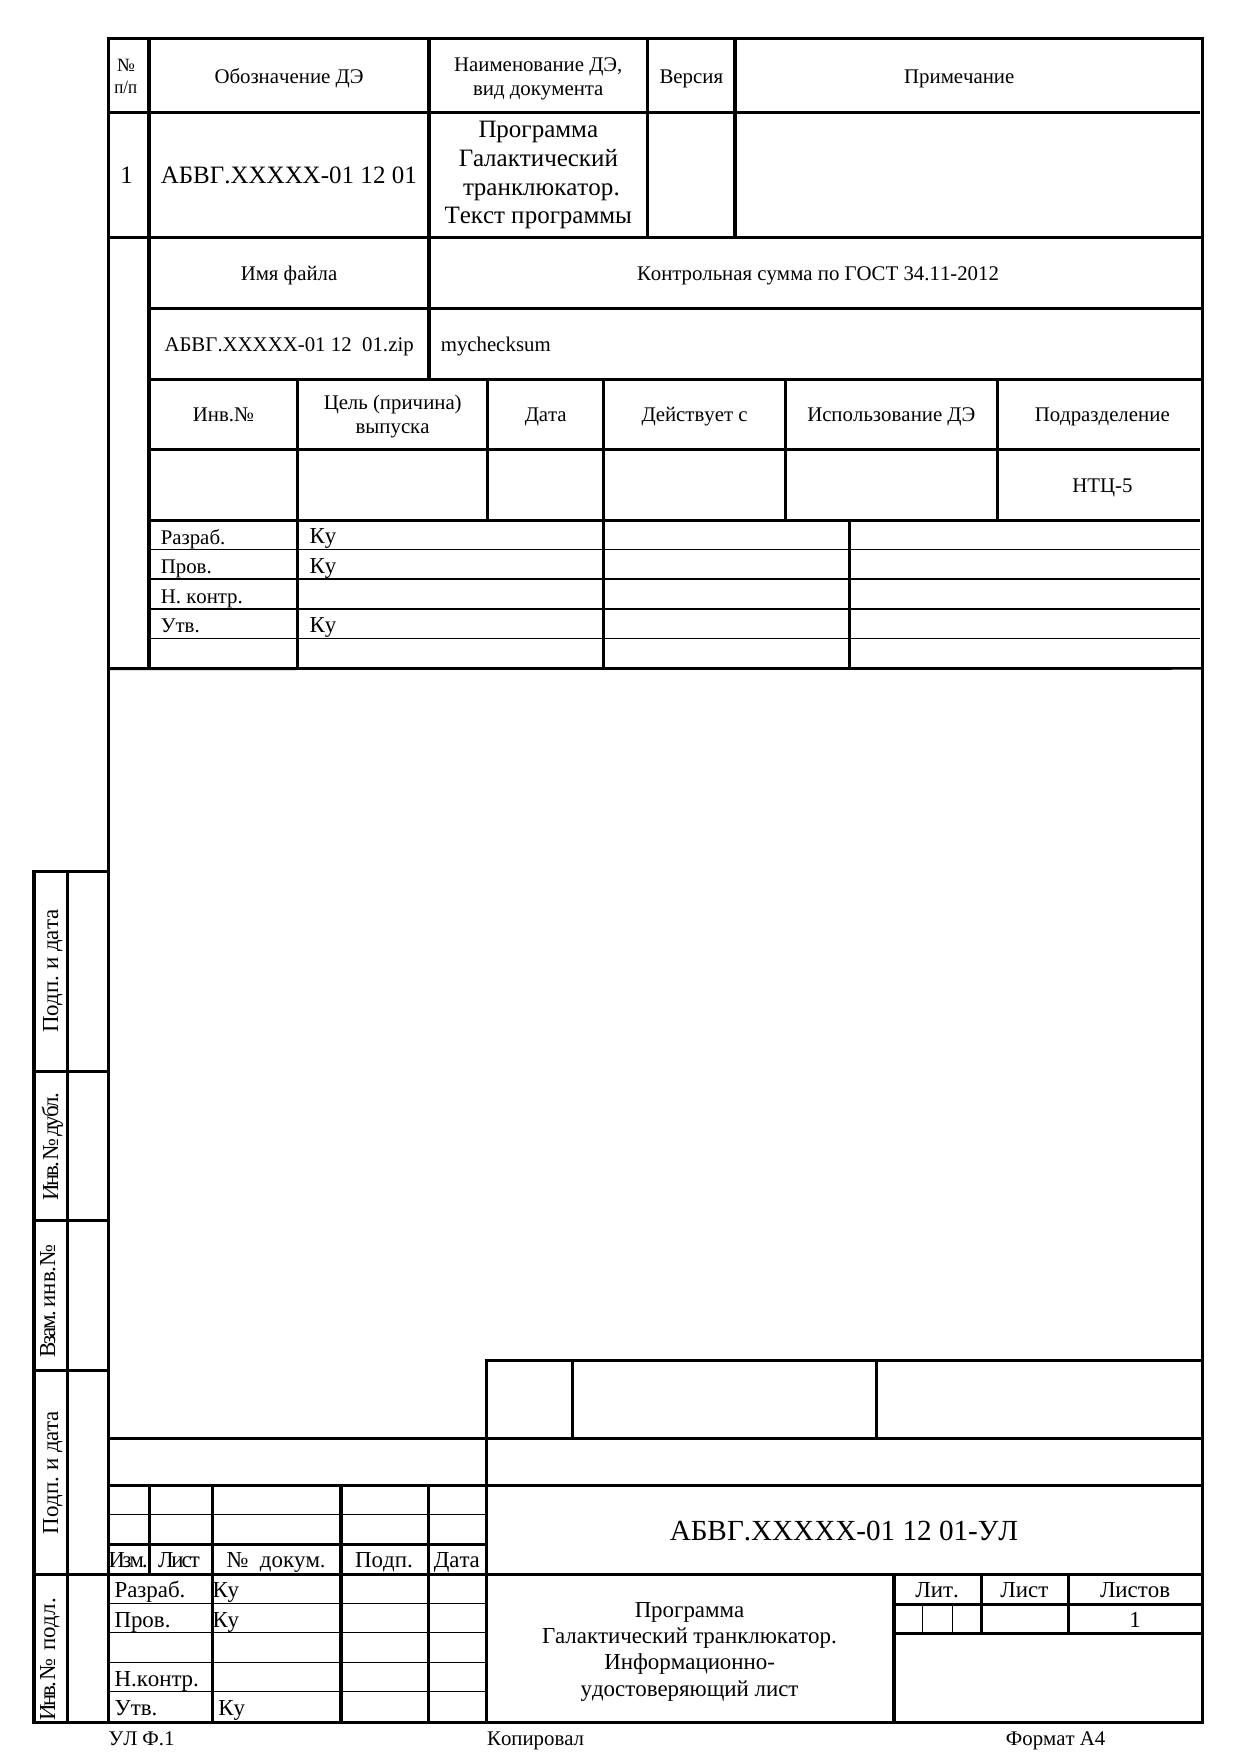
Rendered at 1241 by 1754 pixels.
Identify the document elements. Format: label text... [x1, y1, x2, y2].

table_cell [952, 1461, 981, 1484]
table_cell [428, 1440, 485, 1461]
table_cell Н. контр. [151, 580, 296, 608]
table_cell [343, 1604, 427, 1632]
table_cell [69, 1073, 107, 1218]
table_cell [605, 610, 848, 637]
table_cell [430, 1692, 485, 1721]
table_cell Разраб. [151, 522, 296, 549]
table_cell № докум. [214, 1546, 339, 1573]
table_cell [489, 451, 602, 519]
table_cell Инв. № подл. [36, 1576, 66, 1721]
table_cell [787, 451, 996, 519]
table_cell Изм. [110, 1546, 148, 1573]
table_cell Дата [489, 381, 602, 448]
table_cell Подразделение [999, 381, 1201, 448]
table_cell [214, 1515, 339, 1543]
table_cell Цель (причина) выпуска [299, 381, 486, 448]
table_cell [430, 1576, 485, 1602]
table_header Наименование ДЭ, вид документа [431, 40, 646, 111]
table_cell [851, 549, 1201, 578]
table_cell [1080, 1461, 1201, 1484]
table_cell Утв. [151, 610, 296, 637]
table_cell Ку [299, 550, 602, 578]
table_cell 1 [1070, 1606, 1201, 1632]
table_cell [894, 1362, 1201, 1369]
table_cell [343, 1692, 427, 1721]
table_cell [430, 1663, 485, 1691]
table_cell Инв.№ [151, 381, 296, 448]
table_cell [923, 1461, 952, 1484]
table_cell Пров. [110, 1604, 211, 1632]
table_cell [896, 1635, 1201, 1721]
table_cell [430, 1633, 485, 1662]
table_cell Инв. № дубл. [36, 1073, 66, 1218]
table_cell [878, 1362, 894, 1437]
table_cell [605, 451, 784, 519]
table_cell [981, 1440, 1080, 1461]
table_cell [605, 522, 848, 549]
table_cell АБВГ.ХХХХХ-01 12 01 [151, 114, 427, 236]
table_cell [110, 1440, 149, 1461]
table_cell [151, 1487, 211, 1514]
table_cell [34, 1724, 108, 1750]
table_cell [983, 1606, 1067, 1632]
table_cell [299, 580, 602, 608]
table_cell [923, 1606, 952, 1632]
table_cell [110, 1633, 211, 1662]
table_cell [851, 608, 1201, 637]
table_cell [299, 451, 486, 519]
table_cell Подп. и дата [36, 873, 66, 1070]
table_cell Лит. [896, 1576, 980, 1602]
table_cell [981, 1369, 1080, 1437]
table_cell [343, 1515, 427, 1543]
table_cell [341, 1440, 428, 1461]
table_cell [430, 1515, 485, 1543]
table_cell [151, 1515, 211, 1543]
table_cell Утв. [110, 1692, 211, 1721]
table_cell [341, 1461, 428, 1484]
table_cell [605, 550, 848, 578]
table_cell Контрольная сумма по ГОСТ 34.11-2012 [431, 239, 1201, 307]
table_cell [214, 1633, 339, 1662]
table_cell [894, 1369, 923, 1437]
table_cell [952, 1369, 981, 1437]
table_cell АБВГ.ХХХХХ-01 12 01-УЛ [488, 1487, 1201, 1573]
table_cell [149, 1440, 212, 1461]
table_cell Листов [1070, 1576, 1201, 1602]
table_cell [952, 1440, 981, 1461]
table_cell [851, 578, 1201, 608]
table_cell [212, 1440, 341, 1461]
table_cell Ку [299, 610, 602, 637]
table_cell [110, 1487, 148, 1514]
table_cell [574, 1362, 875, 1437]
table_cell Пров. [151, 550, 296, 578]
table_header Версия [649, 40, 733, 111]
table_cell [149, 1461, 212, 1484]
table_cell [488, 1362, 571, 1437]
table_cell АБВГ.ХХХХХ-01 12 01.zip [151, 310, 427, 377]
table_cell [343, 1576, 427, 1602]
table_cell [299, 639, 602, 667]
table_cell [894, 1461, 923, 1484]
table_cell [923, 1440, 952, 1461]
table_cell Ку [214, 1604, 339, 1632]
table_cell 1 [110, 114, 147, 236]
table_cell Подп. и дата [36, 1372, 66, 1573]
table_cell Н.контр. [110, 1663, 211, 1691]
table_cell mychecksum [431, 310, 1201, 377]
table_cell Использование ДЭ [787, 381, 996, 448]
table_header Обозначение ДЭ [151, 40, 427, 111]
table_cell [110, 1461, 149, 1484]
table_header Примечание [737, 40, 1201, 111]
table_cell [953, 1606, 980, 1632]
table_cell [923, 1369, 952, 1437]
table_cell Программа Галактический транклюкатор. Текст программы [431, 114, 646, 236]
table_cell [343, 1663, 427, 1691]
table_cell Взам. инв.№ [36, 1222, 66, 1369]
table_cell [488, 1461, 572, 1484]
table_cell [572, 1440, 923, 1461]
table_cell [430, 1487, 485, 1514]
table_cell НТЦ-5 [999, 448, 1201, 519]
table_cell [214, 1663, 339, 1691]
table_cell Ку [214, 1576, 339, 1602]
table_cell [981, 1461, 1080, 1484]
table_cell Ку [299, 522, 602, 549]
table_cell [572, 1461, 894, 1484]
table_cell Лист [983, 1576, 1067, 1602]
table_cell [343, 1487, 427, 1514]
table_cell [851, 638, 1201, 667]
table_cell [343, 1633, 427, 1662]
table_cell [428, 1461, 485, 1484]
table_cell [851, 519, 1201, 549]
table_cell [649, 114, 733, 236]
table_cell [69, 1222, 107, 1369]
table_cell [605, 580, 848, 608]
table_cell Дата [430, 1546, 485, 1573]
table_cell [1080, 1440, 1201, 1461]
table_cell Действует с [605, 381, 784, 448]
table_header [110, 670, 1201, 1359]
table_header [34, 37, 107, 870]
table_header № п / п [110, 40, 147, 111]
table_cell [605, 639, 848, 667]
table_cell Ку [214, 1692, 339, 1721]
table_cell [151, 639, 296, 667]
table_cell [69, 1576, 107, 1721]
table_cell [110, 1359, 485, 1437]
table_cell [110, 239, 147, 667]
table_cell [212, 1461, 341, 1484]
table_cell [430, 1604, 485, 1632]
table_cell Программа Галактический транклюкатор. Информационно- удостоверяющий лист [488, 1576, 892, 1721]
table_cell [110, 1515, 148, 1543]
table_cell Лист [151, 1546, 211, 1573]
table_cell [69, 873, 107, 1070]
table_cell [69, 1372, 107, 1573]
table_cell Имя файла [151, 239, 427, 307]
table_cell [151, 451, 296, 519]
table_cell [1080, 1369, 1201, 1437]
table_cell [214, 1487, 339, 1514]
table_cell [488, 1440, 572, 1461]
table_cell Разраб. [110, 1576, 211, 1602]
table_cell [896, 1606, 922, 1632]
table_cell УЛ Ф.1 Копировал Формат А4 [108, 1724, 1203, 1750]
table_cell Подп. [343, 1546, 427, 1573]
table_cell [737, 111, 1201, 236]
